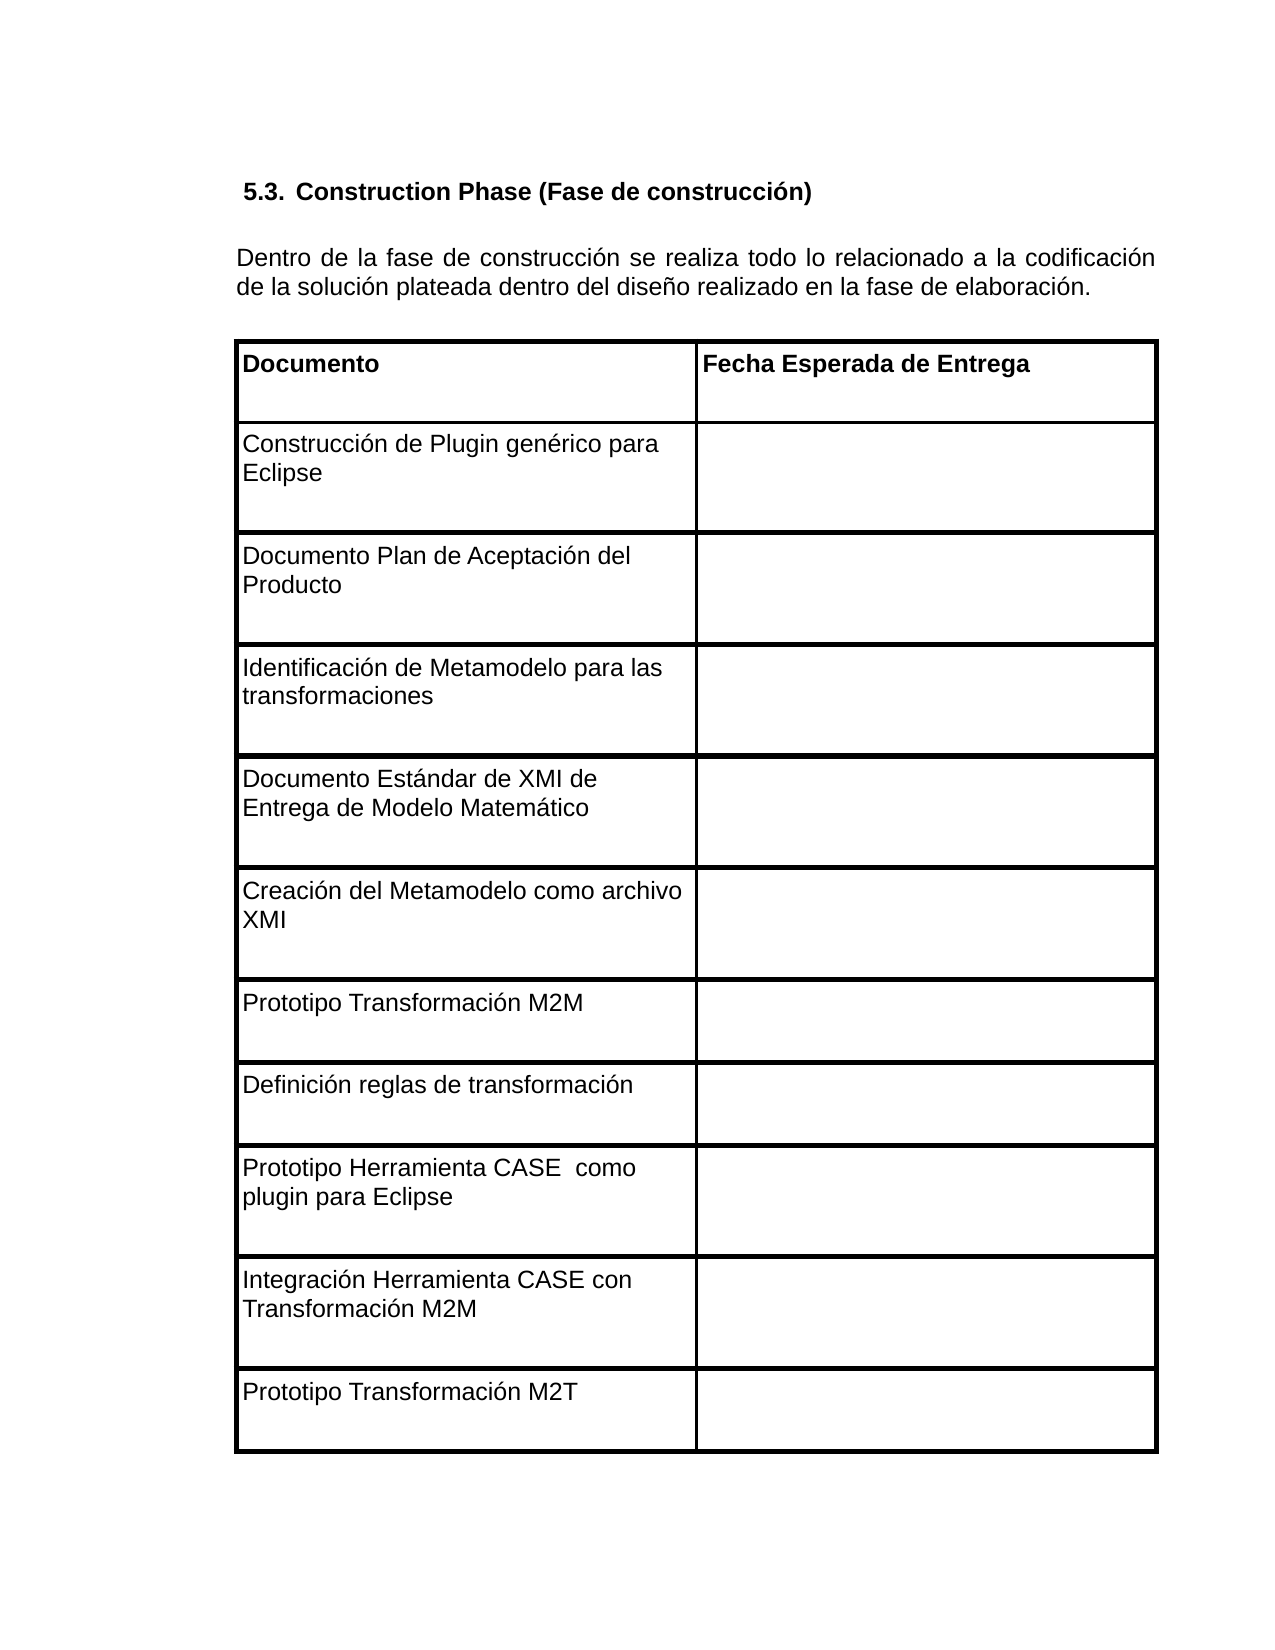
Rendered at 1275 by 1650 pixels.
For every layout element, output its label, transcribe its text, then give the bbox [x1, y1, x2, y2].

table_header Documento [239, 344, 695, 421]
table_cell [698, 1148, 1154, 1254]
table_cell [698, 647, 1154, 753]
table_cell [698, 1065, 1154, 1142]
table_cell Prototipo Transformación M2T [239, 1371, 695, 1449]
table_cell [698, 982, 1154, 1059]
table_cell [698, 759, 1154, 865]
table_cell [698, 535, 1154, 642]
table_cell [698, 870, 1154, 977]
table_cell Definición reglas de transformación [239, 1065, 695, 1142]
list Construction Phase (Fase de construcción) [236, 177, 1157, 206]
table_cell Identificación de Metamodelo para las transformaciones [239, 647, 695, 753]
table_cell Prototipo Transformación M2M [239, 982, 695, 1059]
table_cell Documento Estándar de XMI de Entrega de Modelo Matemático [239, 759, 695, 865]
list Dentro de la fase de construcción se realiza todo lo relacionado a la codificación de la solución plateada dentro del diseño realizado en la fase de elaboración. [236, 243, 1157, 301]
table_header Fecha Esperada de Entrega [698, 344, 1154, 421]
table_cell [698, 424, 1154, 530]
table_cell Creación del Metamodelo como archivo XMI [239, 870, 695, 977]
table_cell [698, 1259, 1154, 1366]
table_cell Prototipo Herramienta CASE como plugin para Eclipse [239, 1148, 695, 1254]
table_cell [698, 1371, 1154, 1449]
table_cell Integración Herramienta CASE con Transformación M2M [239, 1259, 695, 1366]
table_cell Construcción de Plugin genérico para Eclipse [239, 424, 695, 530]
table_cell Documento Plan de Aceptación del Producto [239, 535, 695, 642]
